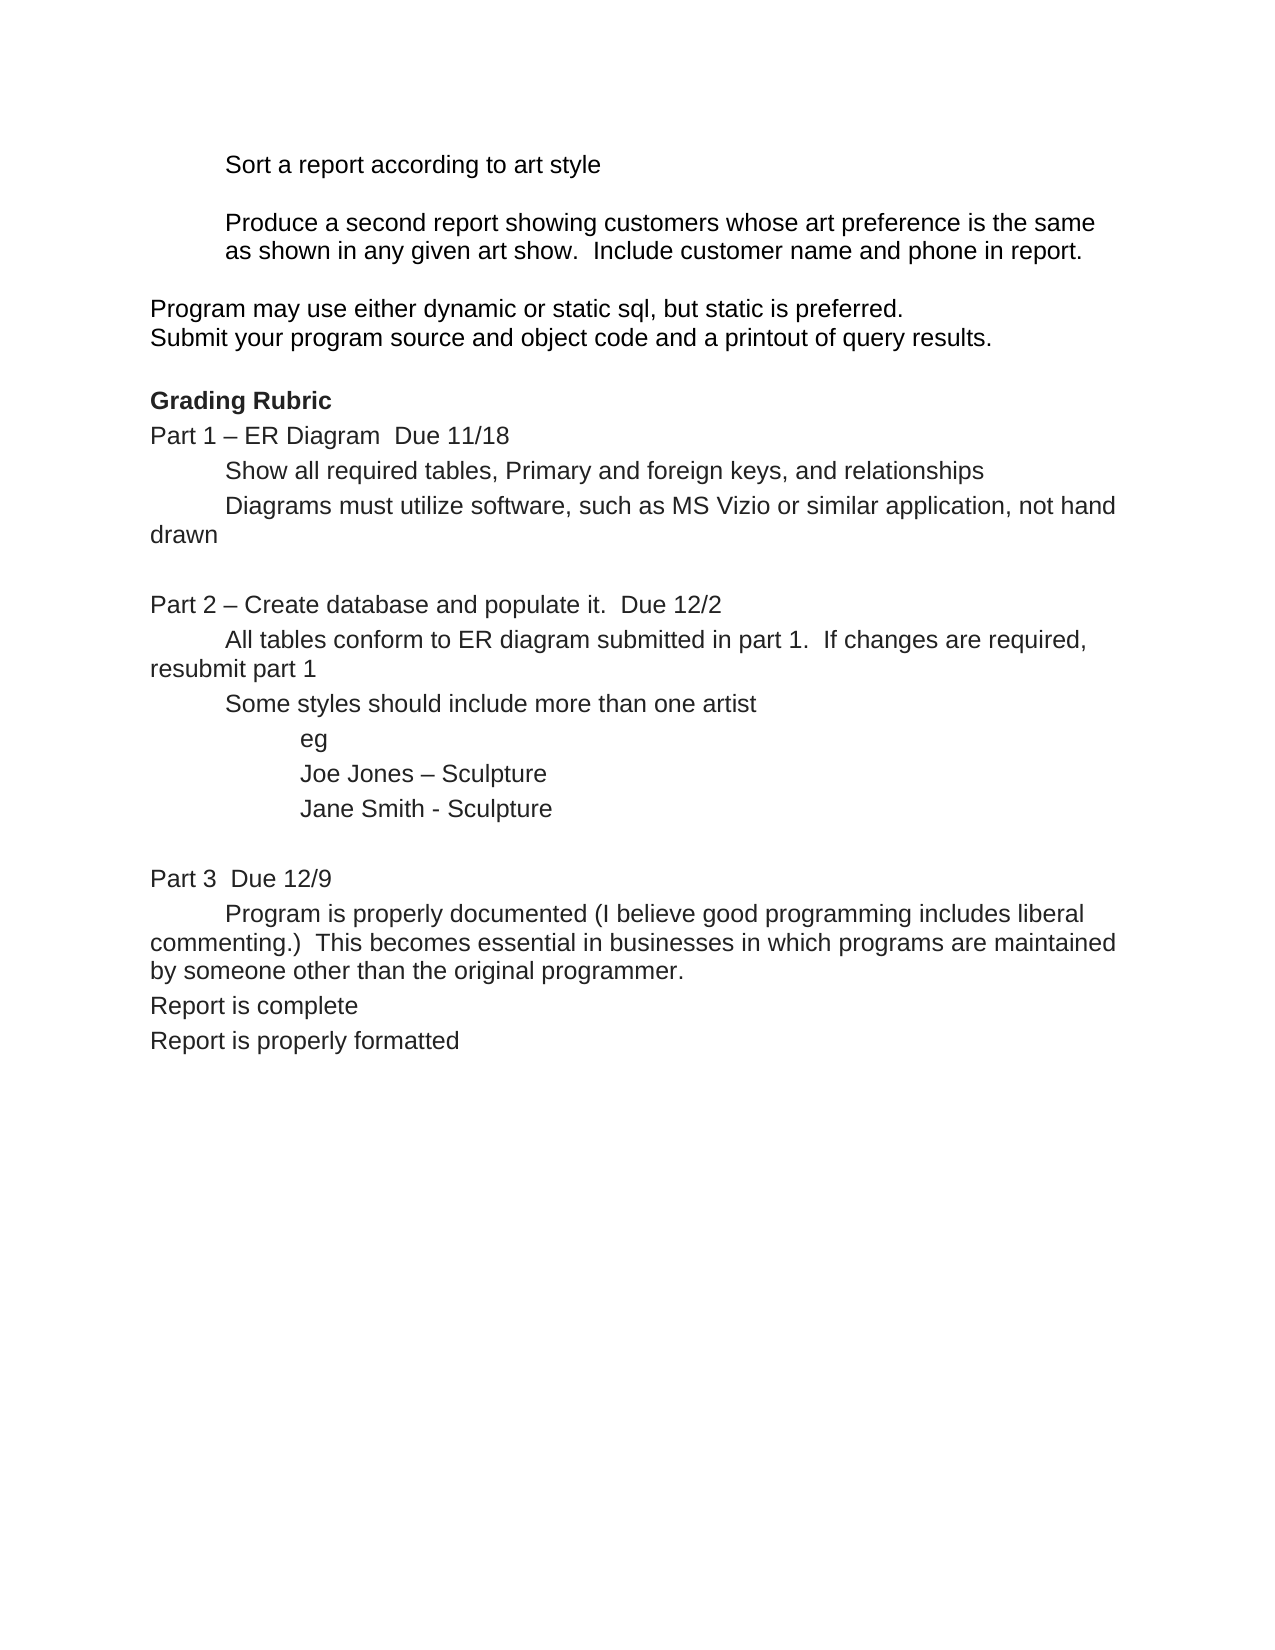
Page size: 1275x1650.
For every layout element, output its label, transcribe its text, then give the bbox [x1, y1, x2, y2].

text Part 2 – Create database and populate it. Due 12/2 [150, 590, 1125, 619]
text Report is complete [150, 991, 1125, 1020]
text Program may use either dynamic or static sql, but static is preferred. [150, 294, 1125, 322]
text Submit your program source and object code and a printout of query results. [150, 322, 1125, 351]
text Some styles should include more than one artist [150, 689, 1125, 717]
text Jane Smith - Sculpture [150, 794, 1125, 822]
text Show all required tables, Primary and foreign keys, and relationships [150, 456, 1125, 485]
text Produce a second report showing customers whose art preference is the same as shown in any given art show. Include customer name and phone in report. [225, 207, 1125, 265]
text All tables conform to ER diagram submitted in part 1. If changes are required, resubmit part 1 [150, 625, 1125, 682]
text Diagrams must utilize software, such as MS Vizio or similar application, not hand drawn [150, 491, 1125, 549]
text Report is properly formatted [150, 1026, 1125, 1055]
text eg [150, 724, 1125, 752]
text Part 1 – ER Diagram Due 11/18 [150, 421, 1125, 450]
text Joe Jones – Sculpture [225, 759, 1125, 787]
text Sort a report according to art style [150, 150, 1125, 179]
text Program is properly documented (I believe good programming includes liberal commenting.) This becomes essential in businesses in which programs are maintained by someone other than the original programmer. [150, 899, 1125, 985]
text Grading Rubric [150, 386, 1125, 415]
text Part 3 Due 12/9 [150, 864, 1125, 892]
